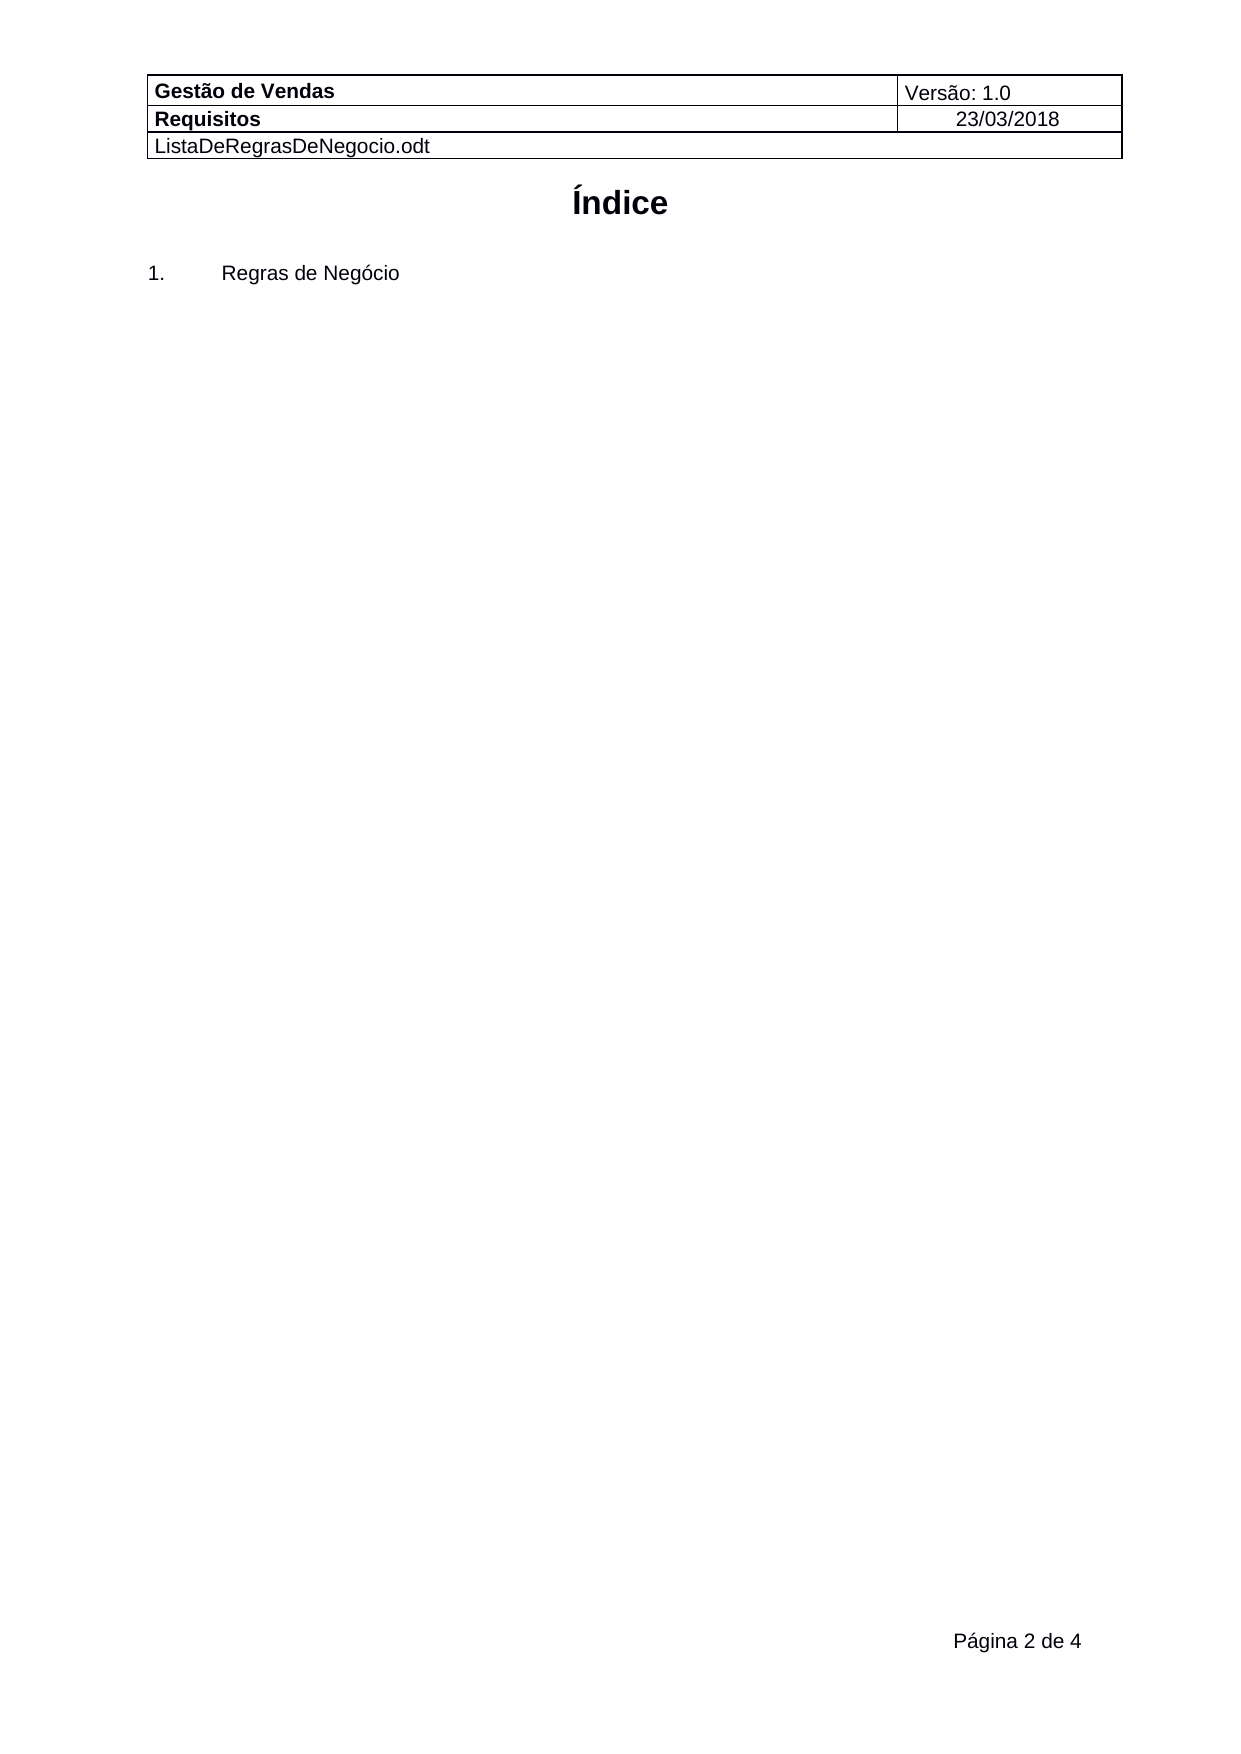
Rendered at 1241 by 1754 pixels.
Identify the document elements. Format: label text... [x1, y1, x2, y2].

text 1. Regras de Negócio [148, 260, 1092, 285]
text Índice [148, 183, 1092, 222]
